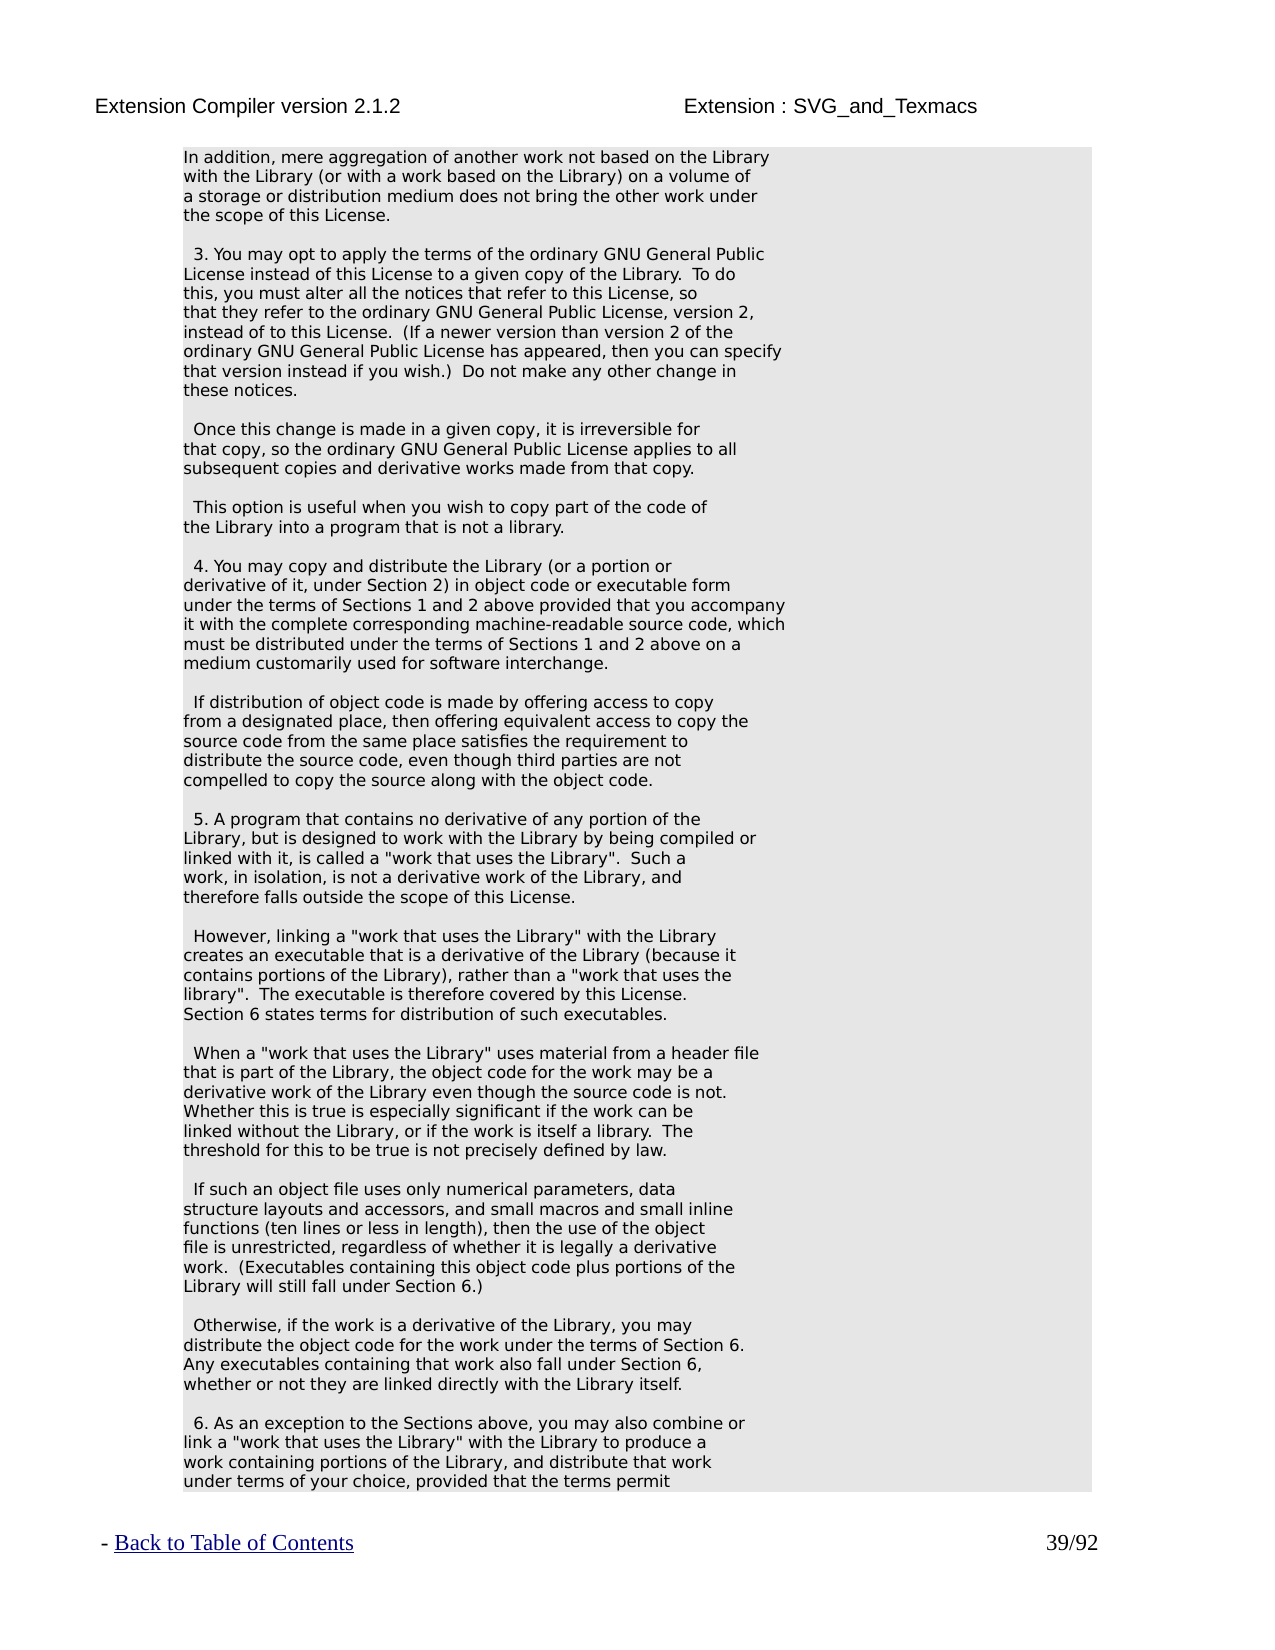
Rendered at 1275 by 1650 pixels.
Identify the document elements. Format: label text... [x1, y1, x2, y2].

text it with the complete corresponding machine-readable source code, which [183, 615, 1092, 634]
text contains portions of the Library), rather than a "work that uses the [183, 966, 1092, 985]
text When a "work that uses the Library" uses material from a header file [183, 1043, 1092, 1063]
text If distribution of object code is made by offering access to copy [183, 693, 1092, 712]
text that they refer to the ordinary GNU General Public License, version 2, [183, 303, 1092, 323]
text from a designated place, then offering equivalent access to copy the [183, 712, 1092, 732]
text Whether this is true is especially significant if the work can be [183, 1102, 1092, 1121]
text Library, but is designed to work with the Library by being compiled or [183, 829, 1092, 849]
text structure layouts and accessors, and small macros and small inline [183, 1199, 1092, 1219]
text compelled to copy the source along with the object code. [183, 771, 1092, 790]
text work. (Executables containing this object code plus portions of the [183, 1258, 1092, 1277]
text medium customarily used for software interchange. [183, 654, 1092, 673]
text work, in isolation, is not a derivative work of the Library, and [183, 868, 1092, 888]
text 4. You may copy and distribute the Library (or a portion or [183, 557, 1092, 576]
text Otherwise, if the work is a derivative of the Library, you may [183, 1316, 1092, 1336]
text functions (ten lines or less in length), then the use of the object [183, 1219, 1092, 1238]
text work containing portions of the Library, and distribute that work [183, 1453, 1092, 1472]
text 3. You may opt to apply the terms of the ordinary GNU General Public [183, 245, 1092, 264]
text that is part of the Library, the object code for the work may be a [183, 1063, 1092, 1082]
text therefore falls outside the scope of this License. [183, 888, 1092, 907]
text with the Library (or with a work based on the Library) on a volume of [183, 167, 1092, 186]
text In addition, mere aggregation of another work not based on the Library [183, 147, 1092, 167]
text distribute the object code for the work under the terms of Section 6. [183, 1336, 1092, 1355]
text these notices. [183, 381, 1092, 401]
text under the terms of Sections 1 and 2 above provided that you accompany [183, 596, 1092, 615]
text that copy, so the ordinary GNU General Public License applies to all [183, 440, 1092, 459]
text instead of to this License. (If a newer version than version 2 of the [183, 323, 1092, 342]
text distribute the source code, even though third parties are not [183, 751, 1092, 771]
text under terms of your choice, provided that the terms permit [183, 1472, 1092, 1492]
text derivative of it, under Section 2) in object code or executable form [183, 576, 1092, 596]
text linked without the Library, or if the work is itself a library. The [183, 1121, 1092, 1141]
text 5. A program that contains no derivative of any portion of the [183, 810, 1092, 829]
text library". The executable is therefore covered by this License. [183, 985, 1092, 1004]
text Once this change is made in a given copy, it is irreversible for [183, 420, 1092, 440]
text link a "work that uses the Library" with the Library to produce a [183, 1433, 1092, 1453]
text subsequent copies and derivative works made from that copy. [183, 459, 1092, 479]
text must be distributed under the terms of Sections 1 and 2 above on a [183, 634, 1092, 654]
text source code from the same place satisfies the requirement to [183, 732, 1092, 751]
text whether or not they are linked directly with the Library itself. [183, 1375, 1092, 1394]
text Section 6 states terms for distribution of such executables. [183, 1004, 1092, 1024]
text this, you must alter all the notices that refer to this License, so [183, 284, 1092, 303]
text This option is useful when you wish to copy part of the code of [183, 498, 1092, 518]
text a storage or distribution medium does not bring the other work under [183, 186, 1092, 206]
text However, linking a "work that uses the Library" with the Library [183, 927, 1092, 946]
text threshold for this to be true is not precisely defined by law. [183, 1141, 1092, 1160]
text derivative work of the Library even though the source code is not. [183, 1082, 1092, 1102]
text the scope of this License. [183, 206, 1092, 225]
text the Library into a program that is not a library. [183, 518, 1092, 537]
text Library will still fall under Section 6.) [183, 1277, 1092, 1297]
text ordinary GNU General Public License has appeared, then you can specify [183, 342, 1092, 362]
text License instead of this License to a given copy of the Library. To do [183, 264, 1092, 284]
text 6. As an exception to the Sections above, you may also combine or [183, 1414, 1092, 1433]
text linked with it, is called a "work that uses the Library". Such a [183, 849, 1092, 868]
text that version instead if you wish.) Do not make any other change in [183, 362, 1092, 381]
text If such an object file uses only numerical parameters, data [183, 1180, 1092, 1199]
text file is unrestricted, regardless of whether it is legally a derivative [183, 1238, 1092, 1258]
text Any executables containing that work also fall under Section 6, [183, 1355, 1092, 1375]
text creates an executable that is a derivative of the Library (because it [183, 946, 1092, 966]
